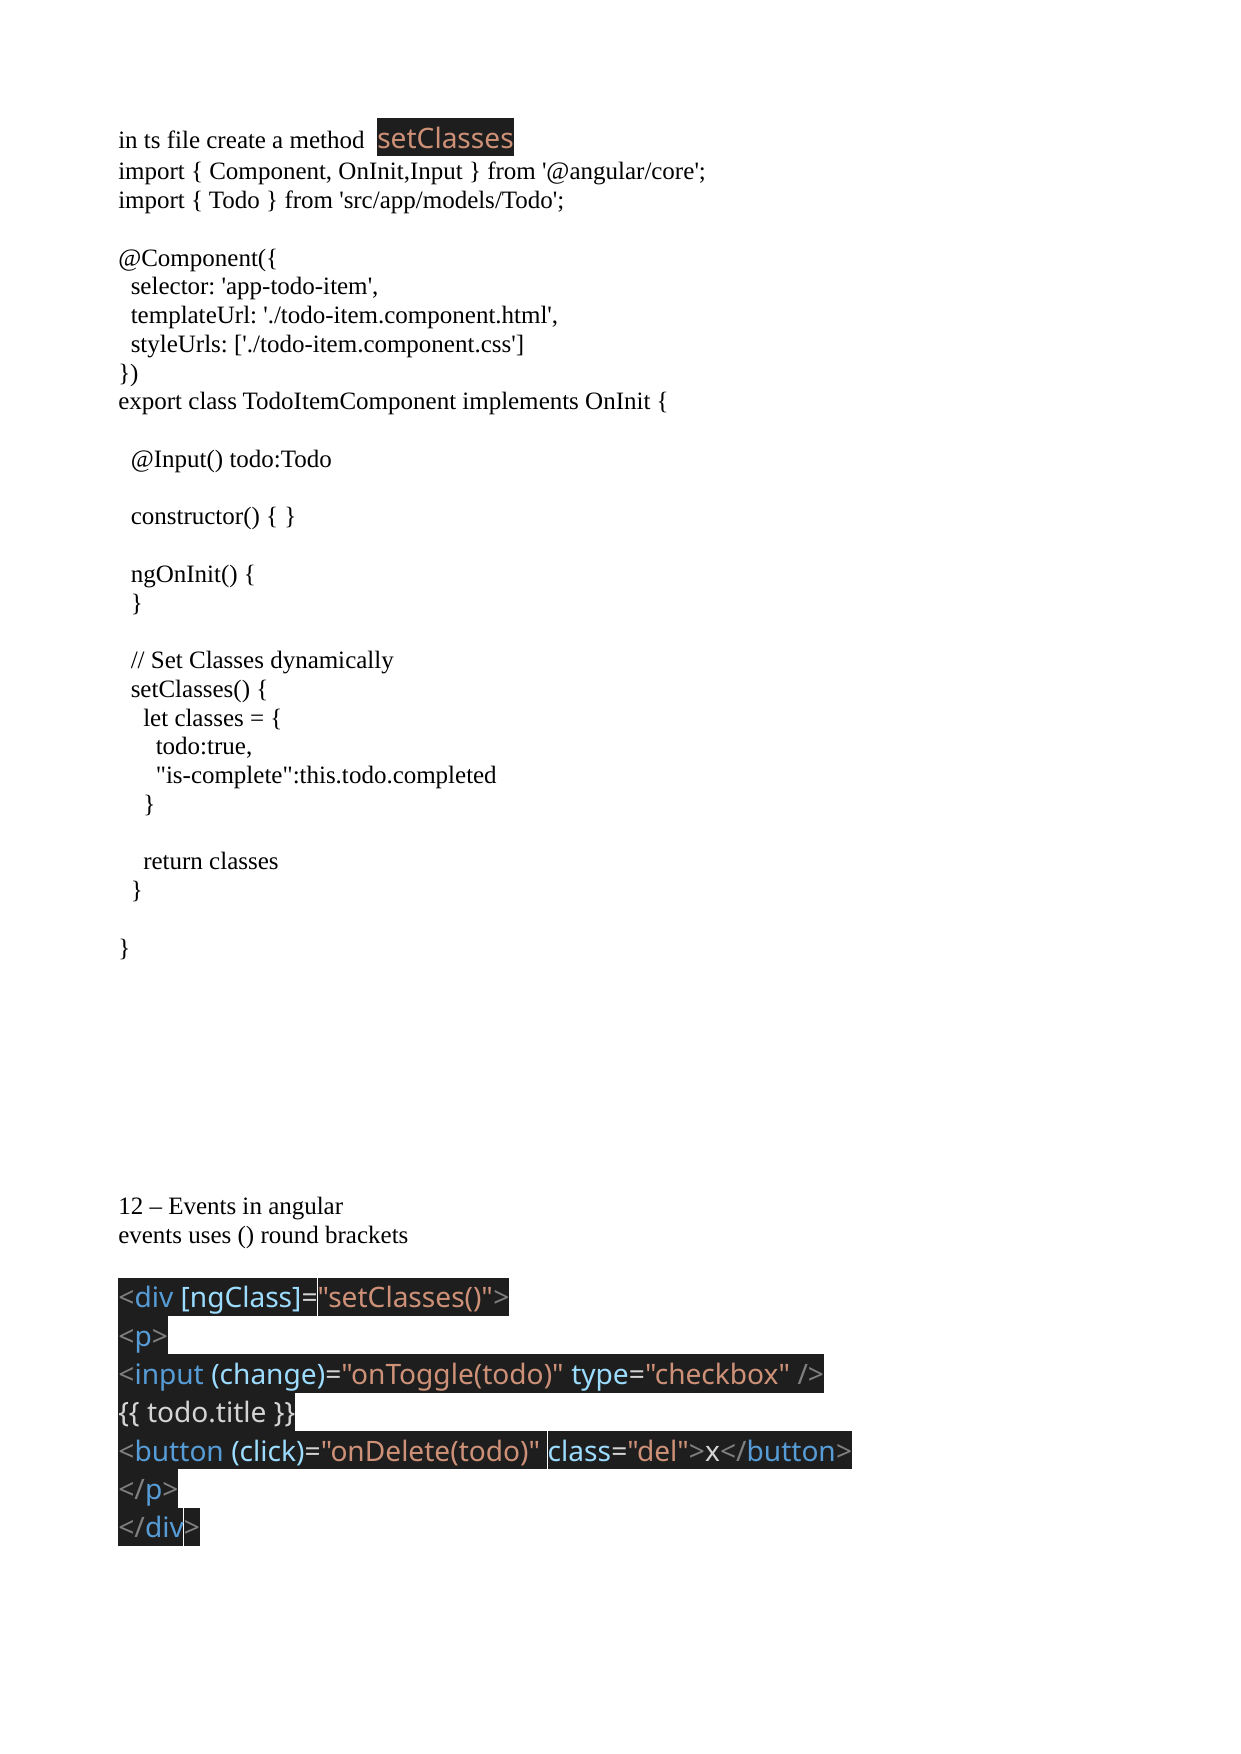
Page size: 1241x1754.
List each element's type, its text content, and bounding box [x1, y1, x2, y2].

text {{ todo.title }} [118, 1393, 1122, 1431]
text todo:true, [118, 731, 1122, 760]
text constructor() { } [118, 501, 1122, 530]
text export class TodoItemComponent implements OnInit { [118, 386, 1122, 415]
text @Input() todo:Todo [118, 444, 1122, 473]
text templateUrl: './todo-item.component.html', [118, 300, 1122, 329]
text <div [ngClass]="setClasses()"> [118, 1278, 1122, 1316]
text let classes = { [118, 703, 1122, 731]
text } [118, 875, 1122, 904]
text return classes [118, 846, 1122, 875]
text <input (change)="onToggle(todo)" type="checkbox" /> [118, 1354, 1122, 1393]
text setClasses() { [118, 674, 1122, 703]
text </p> [118, 1469, 1122, 1508]
text events uses () round brackets [118, 1220, 1122, 1249]
text ngOnInit() { [118, 559, 1122, 588]
text in ts file create a method setClasses [118, 118, 1122, 156]
text } [118, 789, 1122, 818]
text } [118, 588, 1122, 616]
text } [118, 933, 1122, 961]
text import { Component, OnInit,Input } from '@angular/core'; [118, 156, 1122, 185]
text <p> [118, 1316, 1122, 1354]
text </div> [118, 1508, 1122, 1546]
text 12 – Events in angular [118, 1191, 1122, 1220]
text }) [118, 358, 1122, 386]
text "is-complete":this.todo.completed [118, 760, 1122, 789]
text import { Todo } from 'src/app/models/Todo'; [118, 185, 1122, 214]
text // Set Classes dynamically [118, 645, 1122, 674]
text selector: 'app-todo-item', [118, 271, 1122, 300]
text @Component({ [118, 243, 1122, 271]
text styleUrls: ['./todo-item.component.css'] [118, 329, 1122, 358]
text <button (click)="onDelete(todo)" class="del">x</button> [118, 1431, 1122, 1469]
